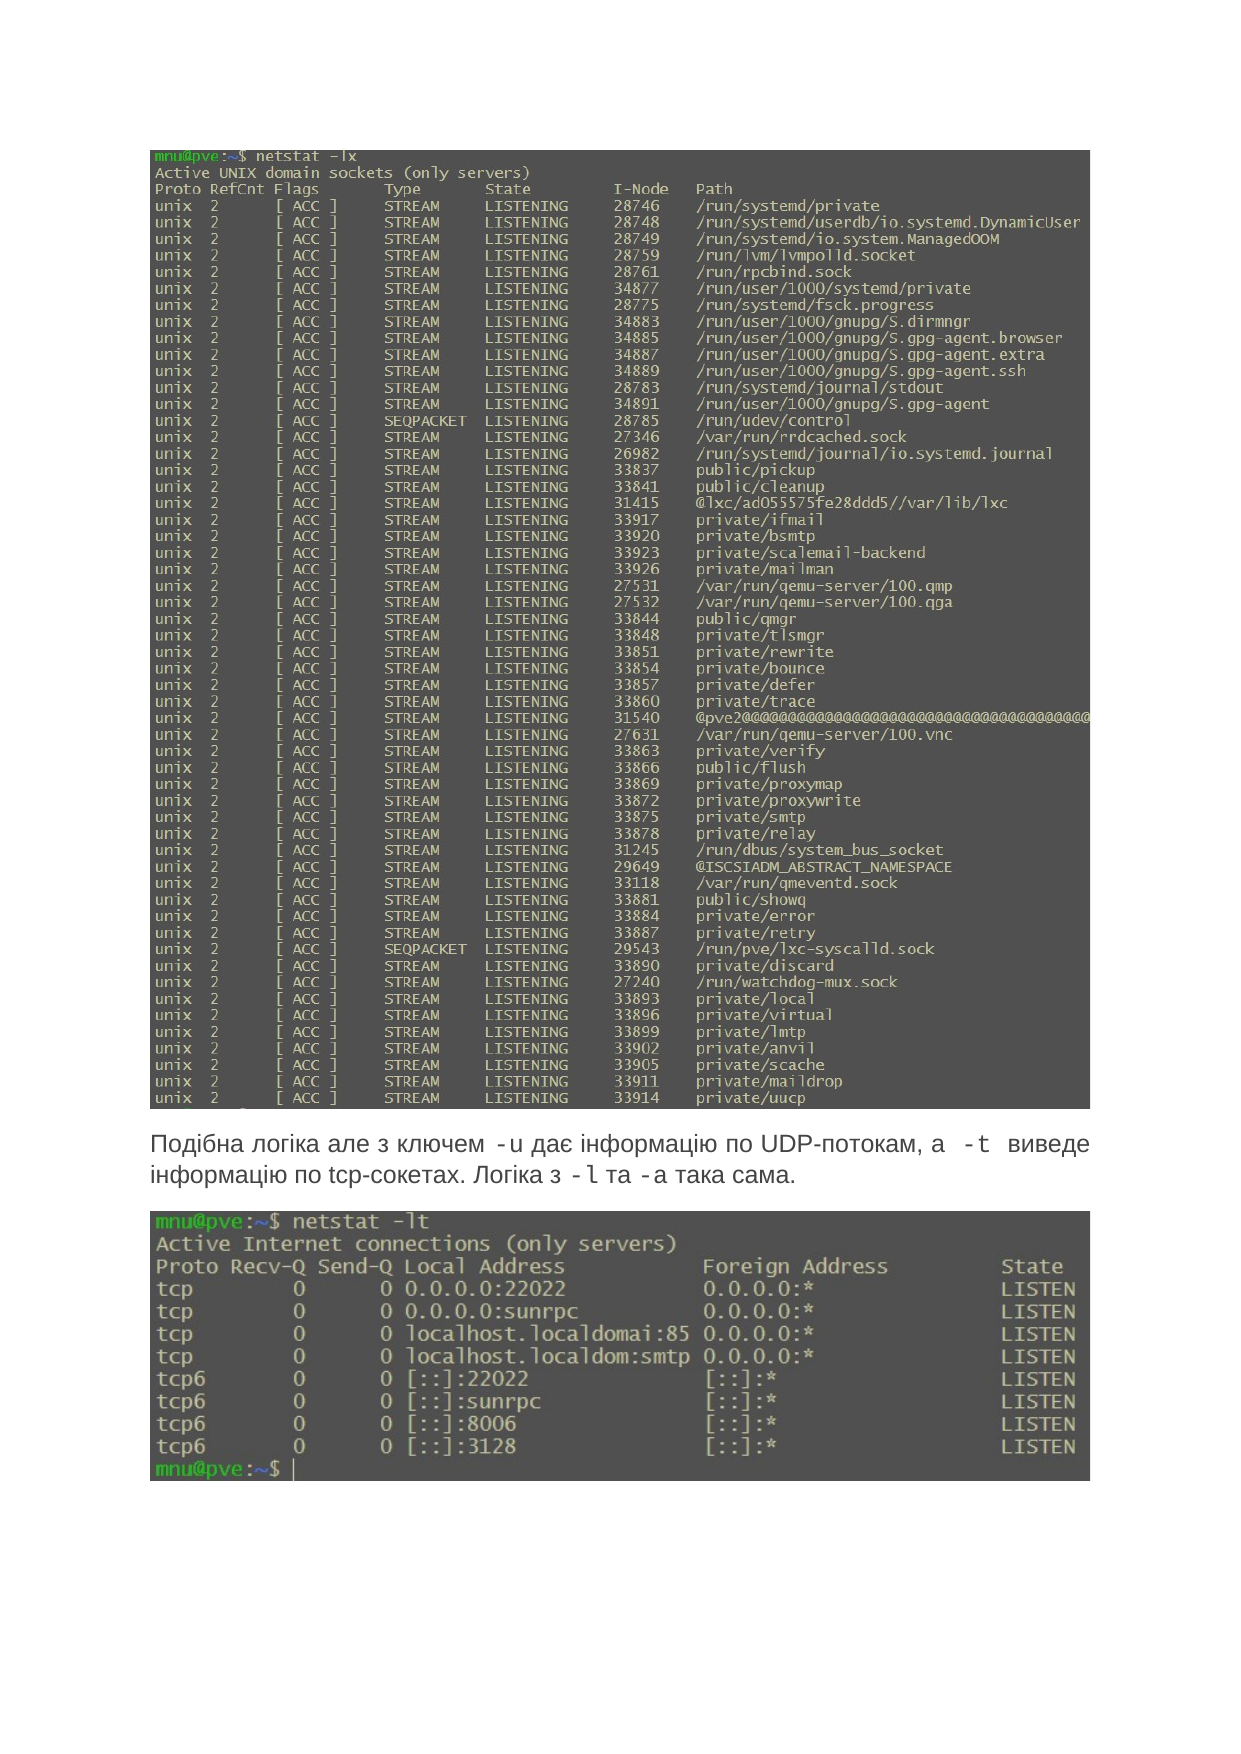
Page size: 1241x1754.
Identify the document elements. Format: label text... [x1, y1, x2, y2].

picture [150, 150, 1091, 1109]
picture [150, 1211, 1091, 1481]
text Подібна логіка але з ключем -u дає інформацію по UDP-потокам, а -t виведе інформацію по tcp-сокетах. Логіка з -l та -a така сама. [150, 1129, 1090, 1191]
